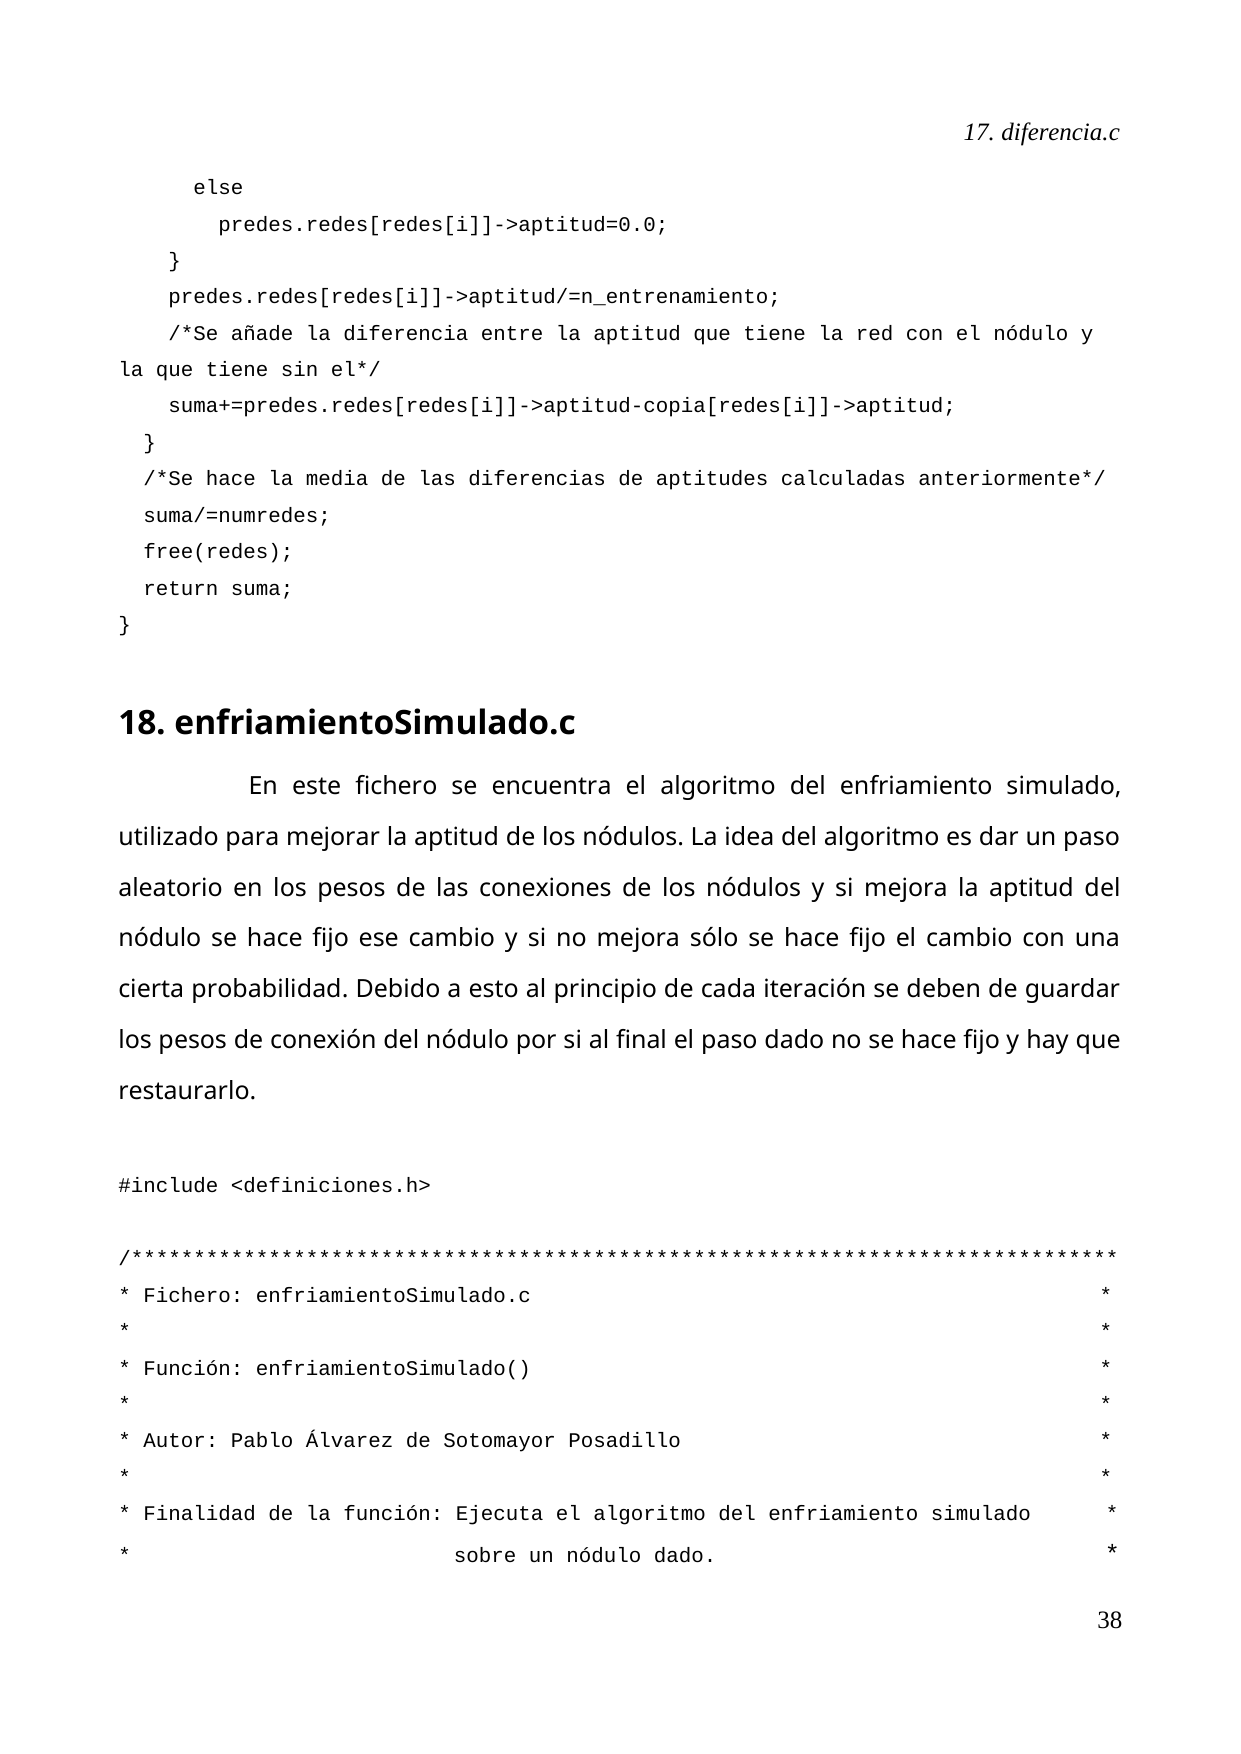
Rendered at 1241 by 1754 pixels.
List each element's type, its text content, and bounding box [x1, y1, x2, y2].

text return suma; [118, 578, 1122, 602]
text /*Se añade la diferencia entre la aptitud que tiene la red con el nódulo y la que tiene sin el*/ [118, 323, 1122, 383]
text } [118, 250, 1122, 274]
text predes.redes[redes[i]]->aptitud/=n_entrenamiento; [118, 286, 1122, 310]
text En este fichero se encuentra el algoritmo del enfriamiento simulado, utilizado para mejorar la aptitud de los nódulos. La idea del algoritmo es dar un paso aleatorio en los pesos de las conexiones de los nódulos y si mejora la aptitud del nódulo se hace fijo ese cambio y si no mejora sólo se hace fijo el cambio con una cierta probabilidad. Debido a esto al principio de cada iteración se deben de guardar los pesos de conexión del nódulo por si al final el paso dado no se hace fijo y hay que restaurarlo. [118, 768, 1122, 1107]
text suma+=predes.redes[redes[i]]->aptitud-copia[redes[i]]->aptitud; [118, 395, 1122, 419]
text suma/=numredes; [118, 505, 1122, 529]
text * Finalidad de la función: Ejecuta el algoritmo del enfriamiento simulado * [118, 1503, 1122, 1527]
text * * [118, 1467, 1122, 1491]
text * * [118, 1394, 1122, 1418]
text } [118, 432, 1122, 456]
text /*Se hace la media de las diferencias de aptitudes calculadas anteriormente*/ [118, 468, 1122, 492]
text else [118, 177, 1122, 201]
text * Fichero: enfriamientoSimulado.c * [118, 1284, 1122, 1308]
subtitle 18. enfriamientoSimulado.c [118, 698, 1122, 744]
text * Autor: Pablo Álvarez de Sotomayor Posadillo * [118, 1430, 1122, 1454]
text * sobre un nódulo dado. * [118, 1541, 1122, 1570]
text /******************************************************************************* [118, 1248, 1122, 1272]
text * * [118, 1321, 1122, 1345]
text free(redes); [118, 541, 1122, 565]
text * Función: enfriamientoSimulado() * [118, 1357, 1122, 1381]
text } [118, 614, 1122, 638]
text predes.redes[redes[i]]->aptitud=0.0; [118, 213, 1122, 237]
text #include <definiciones.h> [118, 1175, 1122, 1199]
